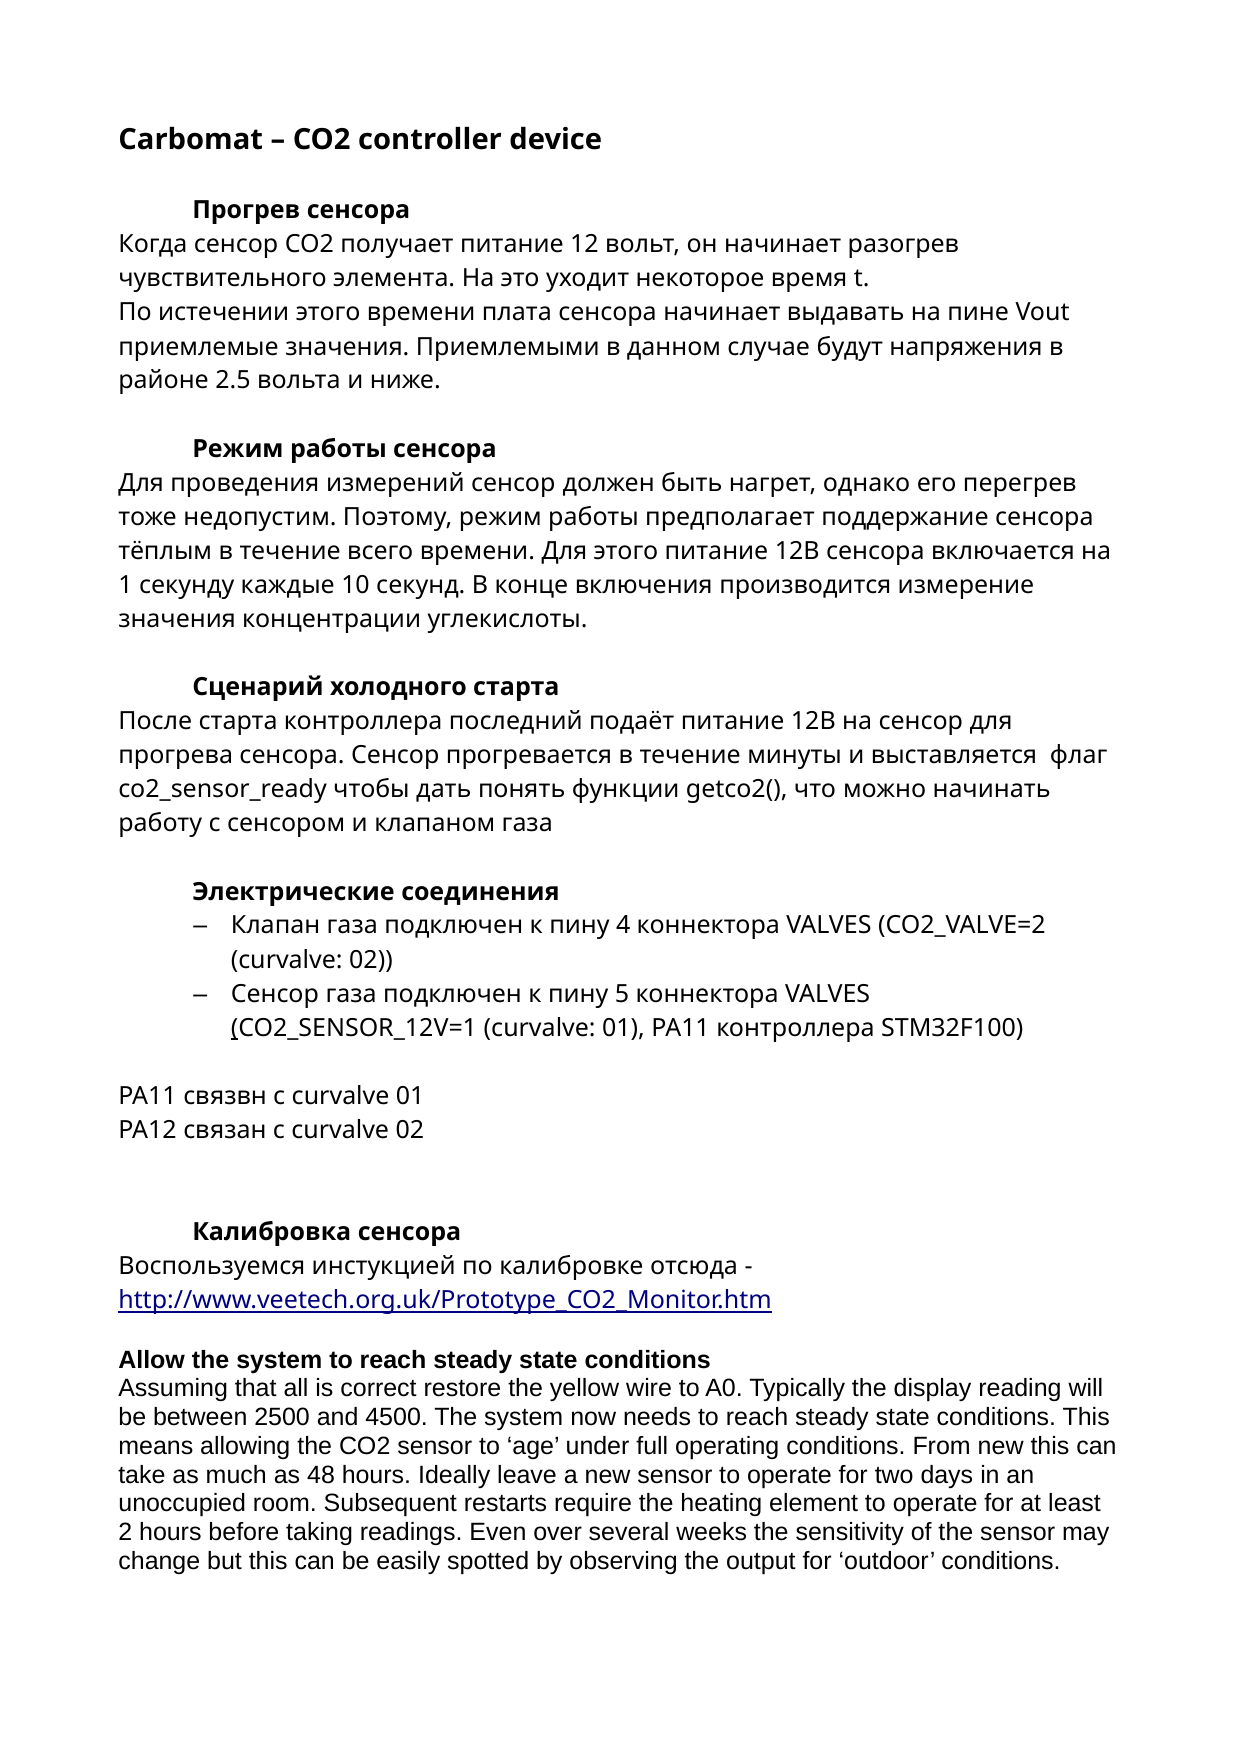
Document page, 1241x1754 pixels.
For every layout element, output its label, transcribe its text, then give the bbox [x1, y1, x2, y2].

text Allow the system to reach steady state conditions Assuming that all is correct restore the yellow wire to A0. Typically the display reading will be between 2500 and 4500. The system now needs to reach steady state conditions. This means allowing the CO2 sensor to ‘age’ under full operating conditions. From new this can take as much as 48 hours. Ideally leave a new sensor to operate for two days in an unoccupied room. Subsequent restarts require the heating element to operate for at least 2 hours before taking readings. Even over several weeks the sensitivity of the sensor may change but this can be easily spotted by observing the output for ‘outdoor’ conditions. [118, 1345, 1122, 1575]
list Сенсор газа подключен к пину 5 коннектора VALVES (CO2_SENSOR_12V=1 (curvalve: 01), PA11 контроллера STM32F100) [193, 975, 1122, 1043]
text Калибровка сенсора [118, 1214, 1122, 1248]
text PA12 связан с curvalve 02 [118, 1112, 1122, 1146]
text Электрические соединения [118, 873, 1122, 907]
text Carbomat – CO2 controller device [118, 118, 1122, 158]
text По истечении этого времени плата сенсора начинает выдавать на пине Vout приемлемые значения. Приемлемыми в данном случае будут напряжения в районе 2.5 вольта и ниже. [118, 294, 1122, 396]
text Режим работы сенсора [118, 430, 1122, 464]
text После старта контроллера последний подаёт питание 12В на сенсор для прогрева сенсора. Сенсор прогревается в течение минуты и выставляется флаг co2_sensor_ready чтобы дать понять функции getco2(), что можно начинать работу с сенсором и клапаном газа [118, 703, 1122, 839]
text Для проведения измерений сенсор должен быть нагрет, однако его перегрев тоже недопустим. Поэтому, режим работы предполагает поддержание сенсора тёплым в течение всего времени. Для этого питание 12В сенсора включается на 1 секунду каждые 10 секунд. В конце включения производится измерение значения концентрации углекислоты. [118, 464, 1122, 635]
text Сценарий холодного старта [118, 669, 1122, 703]
text Прогрев сенсора [118, 192, 1122, 226]
text Воспользуемся инстукцией по калибровке отсюда - http://www.veetech.org.uk/Prototype_CO2_Monitor.htm [118, 1248, 1122, 1316]
text PA11 связвн с curvalve 01 [118, 1077, 1122, 1112]
list Клапан газа подключен к пину 4 коннектора VALVES (CO2_VALVE=2 (curvalve: 02)) [193, 907, 1122, 975]
text Когда сенсор СО2 получает питание 12 вольт, он начинает разогрев чувствительного элемента. На это уходит некоторое время t. [118, 226, 1122, 294]
